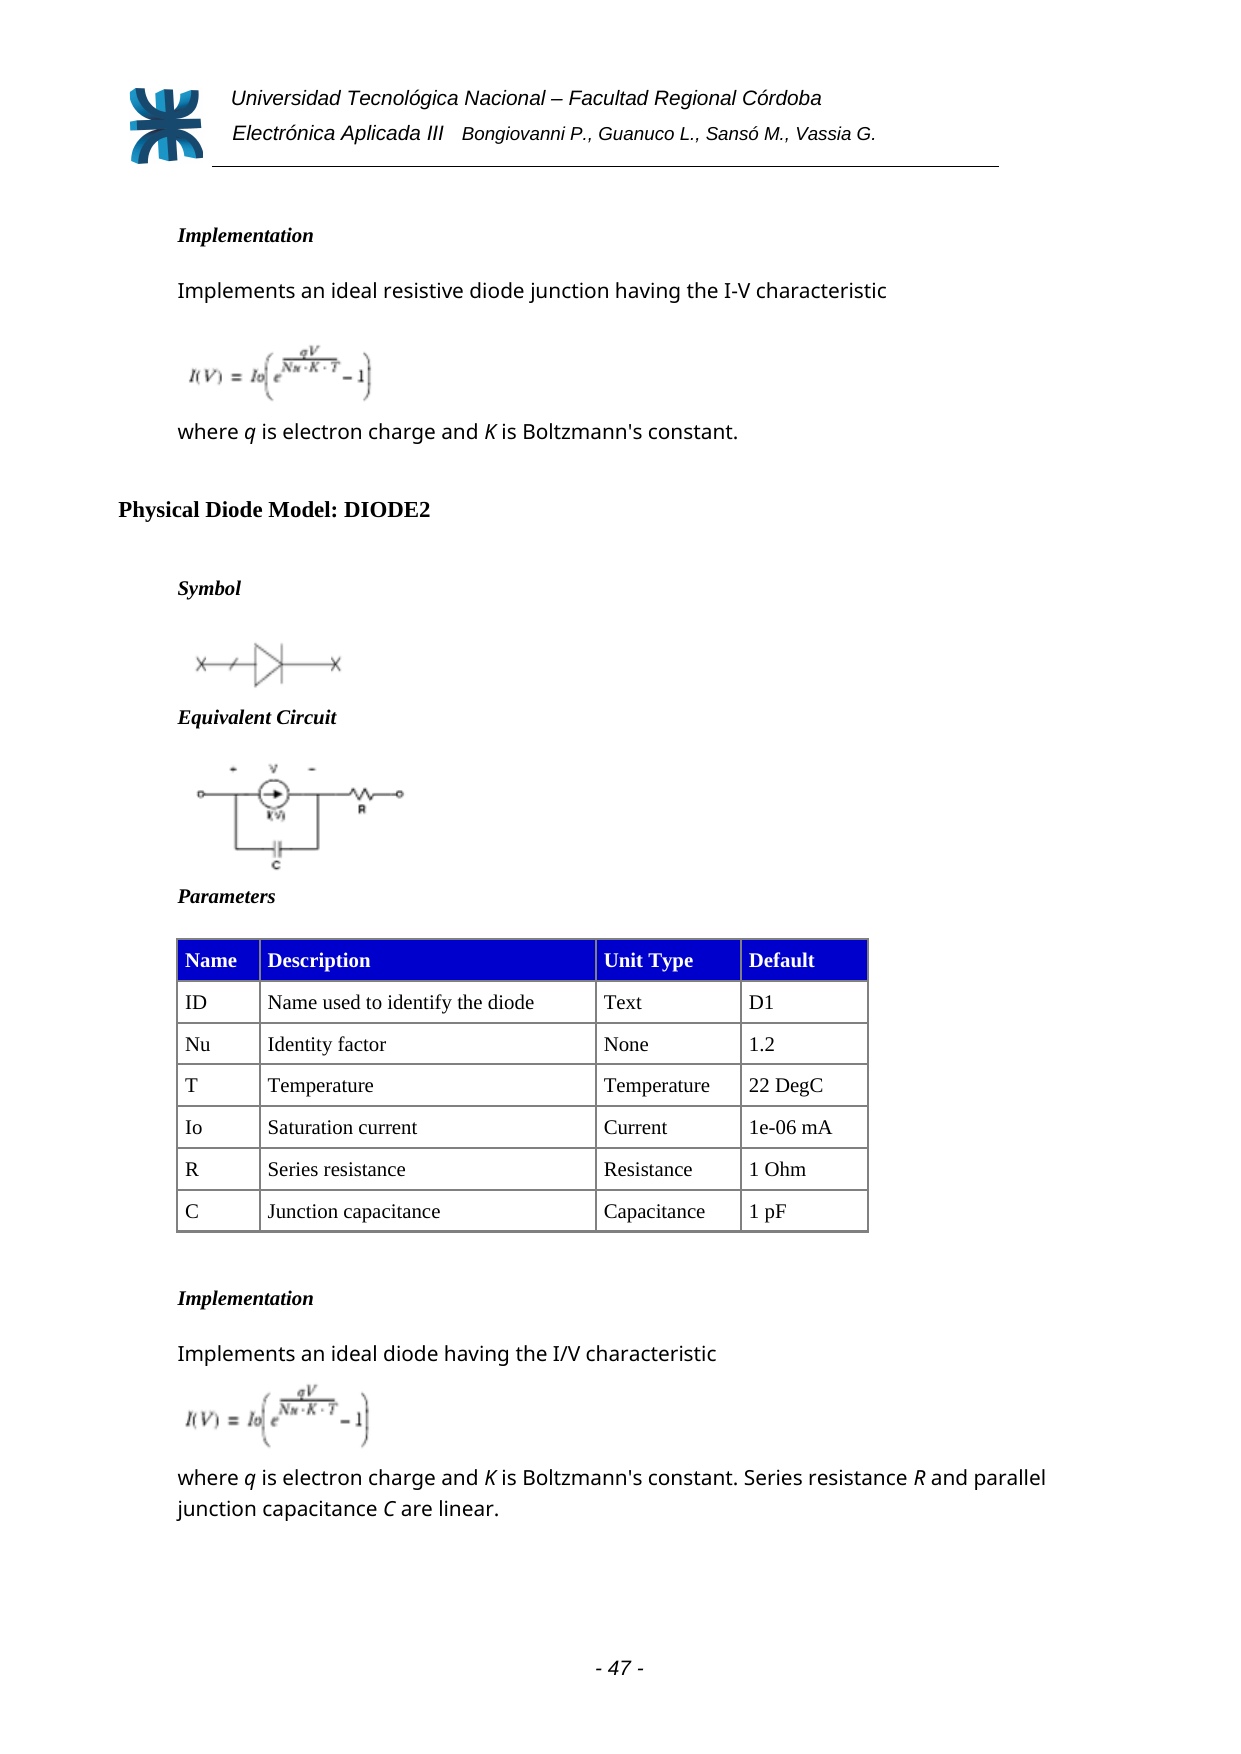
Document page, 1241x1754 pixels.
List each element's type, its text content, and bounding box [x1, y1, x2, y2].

table_cell ID [178, 982, 259, 1022]
subtitle Parameters [177, 884, 1063, 908]
subtitle Equivalent Circuit [177, 705, 1063, 729]
table_cell Identity factor [261, 1024, 595, 1063]
table_cell Temperature [261, 1065, 595, 1105]
table_cell Name used to identify the diode [261, 982, 595, 1022]
table_cell 1e-06 mA [742, 1107, 867, 1147]
table_cell Capacitance [597, 1191, 740, 1230]
table_header Default [742, 940, 867, 980]
table_cell 22 DegC [742, 1065, 867, 1105]
text where q is electron charge and K is Boltzmann's constant. Series resistance R and parallel junction capacitance C are linear. [177, 1463, 1063, 1522]
subtitle Implementation [177, 223, 1063, 247]
table_cell Nu [178, 1024, 259, 1063]
table_cell Temperature [597, 1065, 740, 1105]
text Implements an ideal diode having the I/V characteristic [177, 1339, 1063, 1368]
subtitle Symbol [177, 576, 1063, 600]
table_cell Series resistance [261, 1149, 595, 1189]
table_header Description [261, 940, 595, 980]
table_cell Junction capacitance [261, 1191, 595, 1230]
table_header Unit Type [597, 940, 740, 980]
table_cell 1 pF [742, 1191, 867, 1230]
table_cell 1.2 [742, 1024, 867, 1063]
subtitle Implements an ideal resistive diode junction having the I-V characteristic [177, 276, 1063, 305]
table_cell Saturation current [261, 1107, 595, 1147]
text where q is electron charge and K is Boltzmann's constant. [177, 417, 1063, 446]
table_cell None [597, 1024, 740, 1063]
table_header Name [178, 940, 259, 980]
subtitle Implementation [177, 1286, 1063, 1310]
table_cell D1 [742, 982, 867, 1022]
table_cell 1 Ohm [742, 1149, 867, 1189]
table_cell Io [178, 1107, 259, 1147]
table_cell C [178, 1191, 259, 1230]
subtitle Physical Diode Model: DIODE2 [118, 496, 1122, 522]
picture [129, 88, 203, 164]
table_cell Current [597, 1107, 740, 1147]
table_cell Text [597, 982, 740, 1022]
table_cell Resistance [597, 1149, 740, 1189]
table_cell T [178, 1065, 259, 1105]
table_cell R [178, 1149, 259, 1189]
